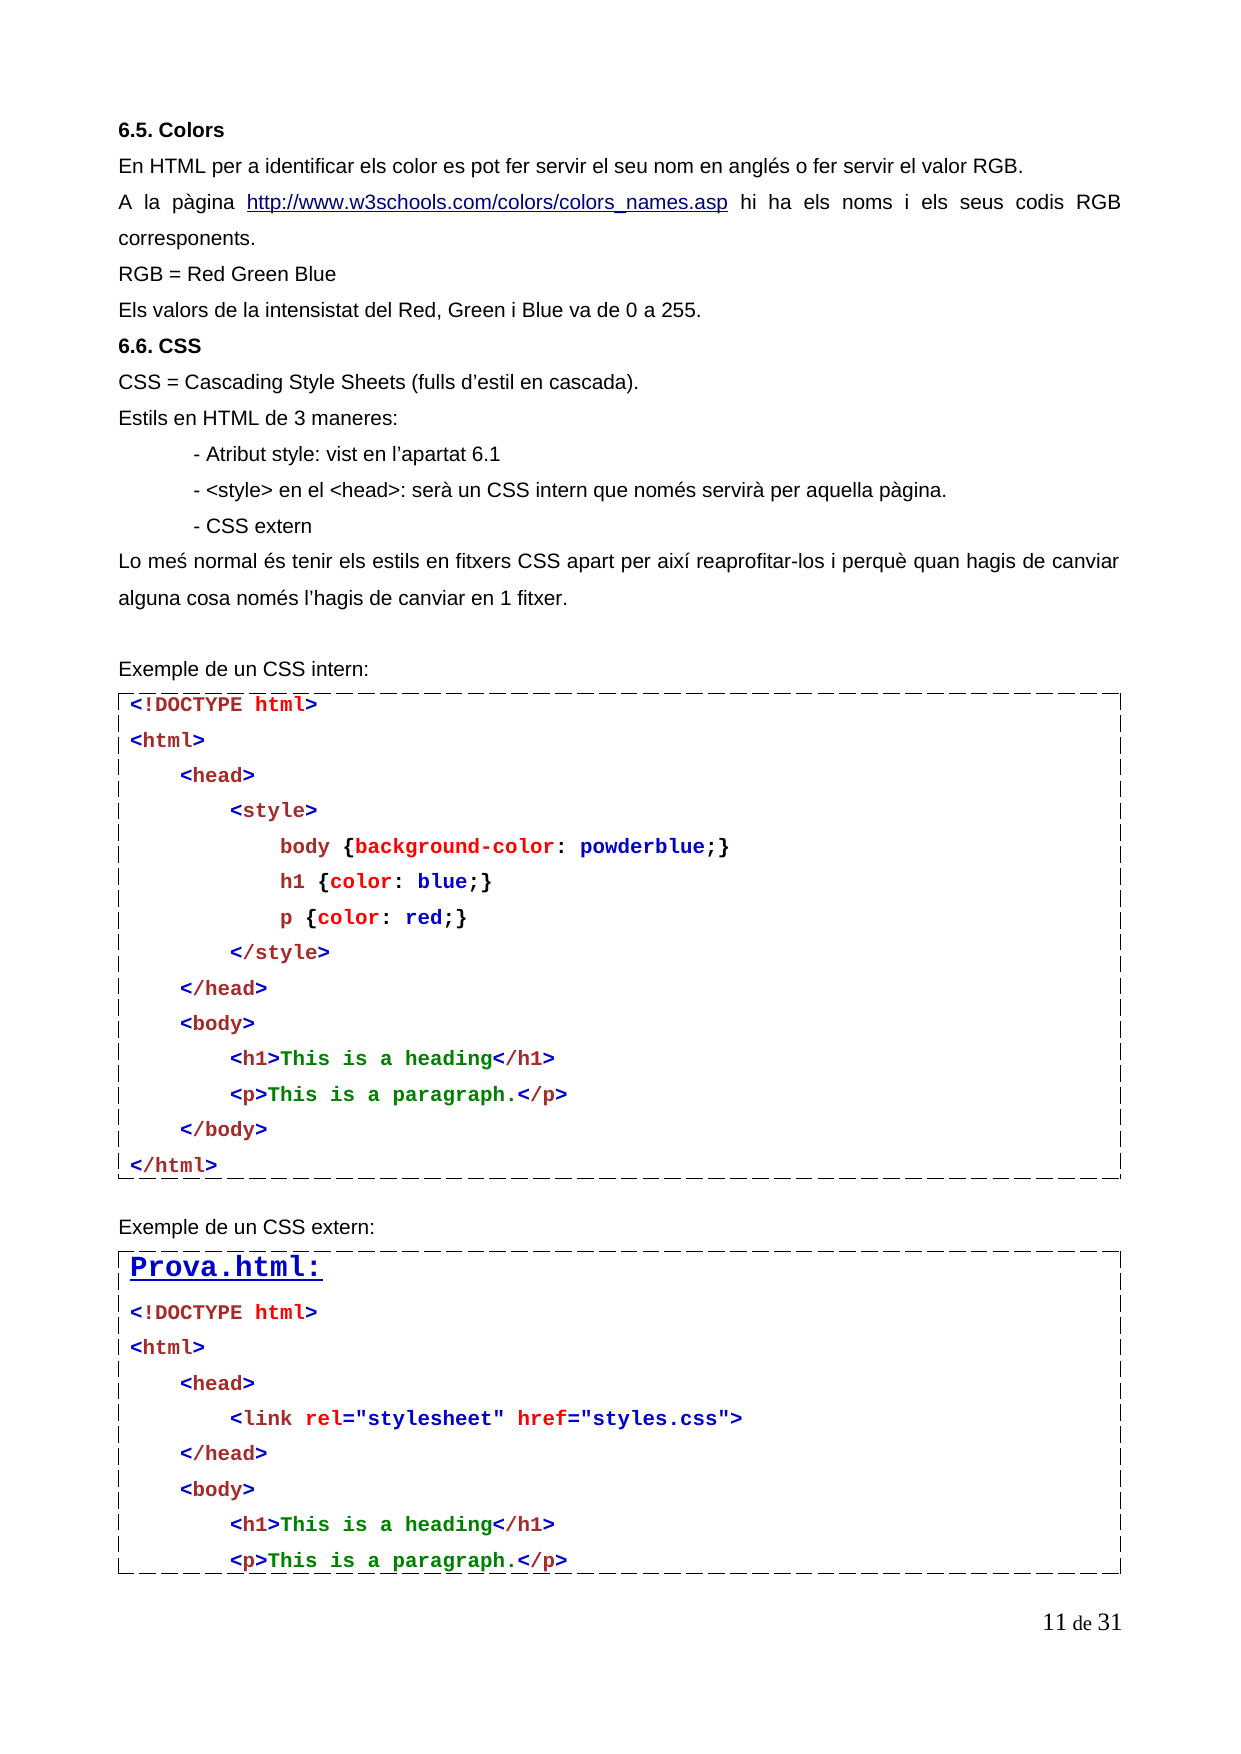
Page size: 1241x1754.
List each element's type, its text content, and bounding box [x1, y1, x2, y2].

text Estils en HTML de 3 maneres: [118, 406, 1122, 429]
text Exemple de un CSS extern: [118, 1215, 1122, 1239]
table_header <!DOCTYPE html> <html> <head> <style> body {background-color: powderblue;} h1 {color: blue;} p {color: red;} </style> </head> <body> <h1>This is a heading</h1> <p>This is a paragraph.</p> </body> </html> [118, 693, 1121, 1178]
text Lo meś normal és tenir els estils en fitxers CSS apart per així reaprofitar-los i perquè quan hagis de canviar alguna cosa només l’hagis de canviar en 1 fitxer. [118, 549, 1122, 609]
text - Atribut style: vist en l’apartat 6.1 [118, 442, 1122, 466]
table_header Prova.html: <!DOCTYPE html> <html> <head> <link rel="stylesheet" href="styles.css"> </head> <body> <h1>This is a heading</h1> <p>This is a paragraph.</p> [118, 1251, 1121, 1573]
text Els valors de la intensistat del Red, Green i Blue va de 0 a 255. [118, 298, 1122, 322]
text - CSS extern [118, 513, 1122, 537]
text RGB = Red Green Blue [118, 262, 1122, 286]
text 6.6. CSS [118, 334, 1122, 358]
text En HTML per a identificar els color es pot fer servir el seu nom en anglés o fer servir el valor RGB. [118, 154, 1122, 178]
text CSS = Cascading Style Sheets (fulls d’estil en cascada). [118, 370, 1122, 394]
text - <style> en el <head>: serà un CSS intern que només servirà per aquella pàgina. [118, 477, 1122, 501]
text Exemple de un CSS intern: [118, 657, 1122, 681]
text 6.5. Colors [118, 118, 1122, 142]
text A la pàgina http://www.w3schools.com/colors/colors_names.asp hi ha els noms i els seus codis RGB corresponents. [118, 190, 1122, 250]
